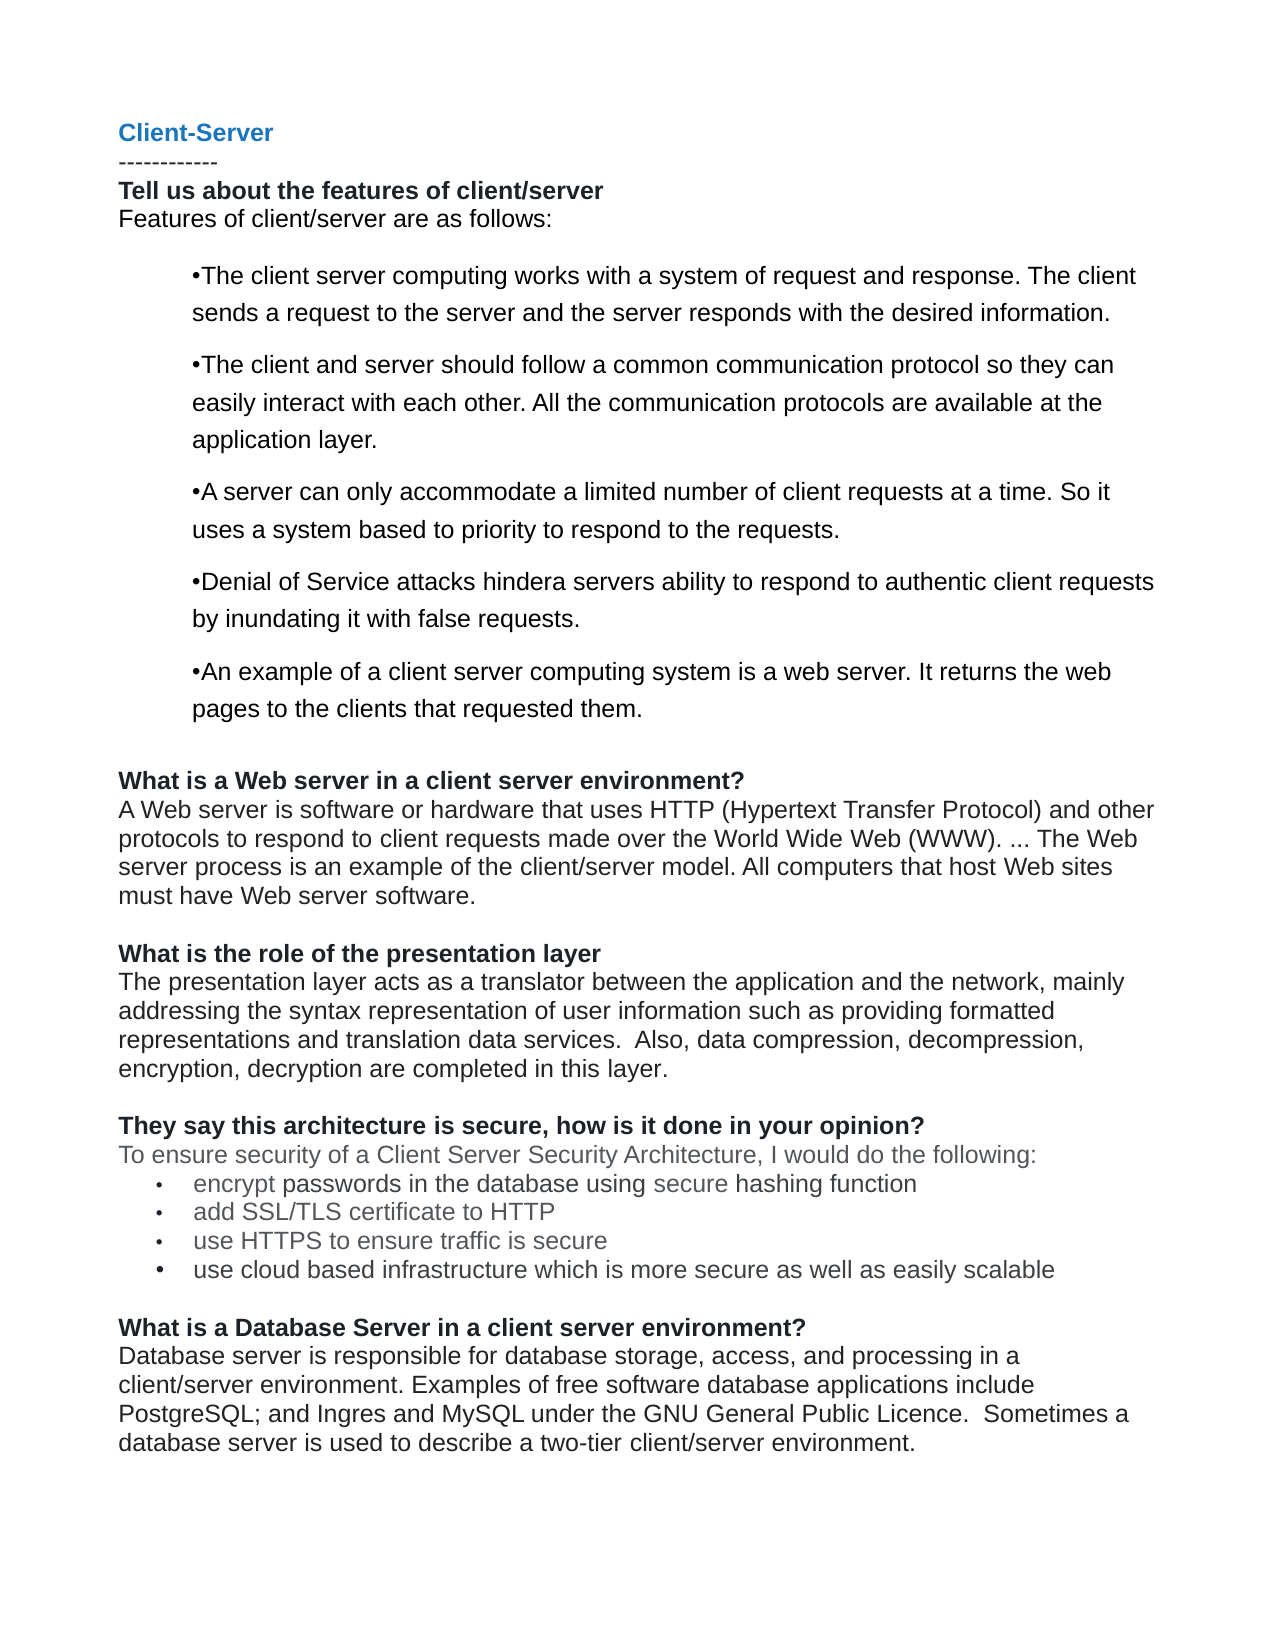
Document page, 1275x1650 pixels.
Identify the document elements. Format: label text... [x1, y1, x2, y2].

list use HTTPS to ensure traffic is secure [156, 1226, 1157, 1255]
text What is the role of the presentation layer [118, 939, 1157, 967]
list use cloud based infrastructure which is more secure as well as easily scalable [156, 1255, 1157, 1284]
text Features of client/server are as follows: [118, 204, 1157, 233]
text A Web server is software or hardware that uses HTTP (Hypertext Transfer Protocol) and other protocols to respond to client requests made over the World Wide Web (WWW). ... The Web server process is an example of the client/server model. All computers that host Web sites must have Web server software. [118, 795, 1157, 910]
list add SSL/TLS certificate to HTTP [156, 1197, 1157, 1226]
list Denial of Service attacks hindera servers ability to respond to authentic client requests by inundating it with false requests. [118, 558, 1157, 633]
list encrypt passwords in the database using secure hashing function [156, 1169, 1157, 1197]
text Client-Server ------------ Tell us about the features of client/server [118, 118, 1157, 204]
text Database server is responsible for database storage, access, and processing in a client/server environment. Examples of free software database applications include PostgreSQL; and Ingres and MySQL under the GNU General Public Licence. Sometimes a database server is used to describe a two-tier client/server environment. [118, 1341, 1157, 1456]
list The client server computing works with a system of request and response. The client sends a request to the server and the server responds with the desired information. [118, 252, 1157, 327]
list An example of a client server computing system is a web server. It returns the web pages to the clients that requested them. [118, 648, 1157, 723]
text To ensure security of a Client Server Security Architecture, I would do the following: [118, 1140, 1157, 1169]
text They say this architecture is secure, how is it done in your opinion? [118, 1111, 1157, 1140]
text The presentation layer acts as a translator between the application and the network, mainly addressing the syntax representation of user information such as providing formatted representations and translation data services. Also, data compression, decompression, encryption, decryption are completed in this layer. [118, 967, 1157, 1082]
list The client and server should follow a common communication protocol so they can easily interact with each other. All the communication protocols are available at the application layer. [118, 342, 1157, 454]
text What is a Web server in a client server environment? [118, 737, 1157, 795]
text What is a Database Server in a client server environment? [118, 1312, 1157, 1341]
list A server can only accommodate a limited number of client requests at a time. So it uses a system based to priority to respond to the requests. [118, 469, 1157, 544]
